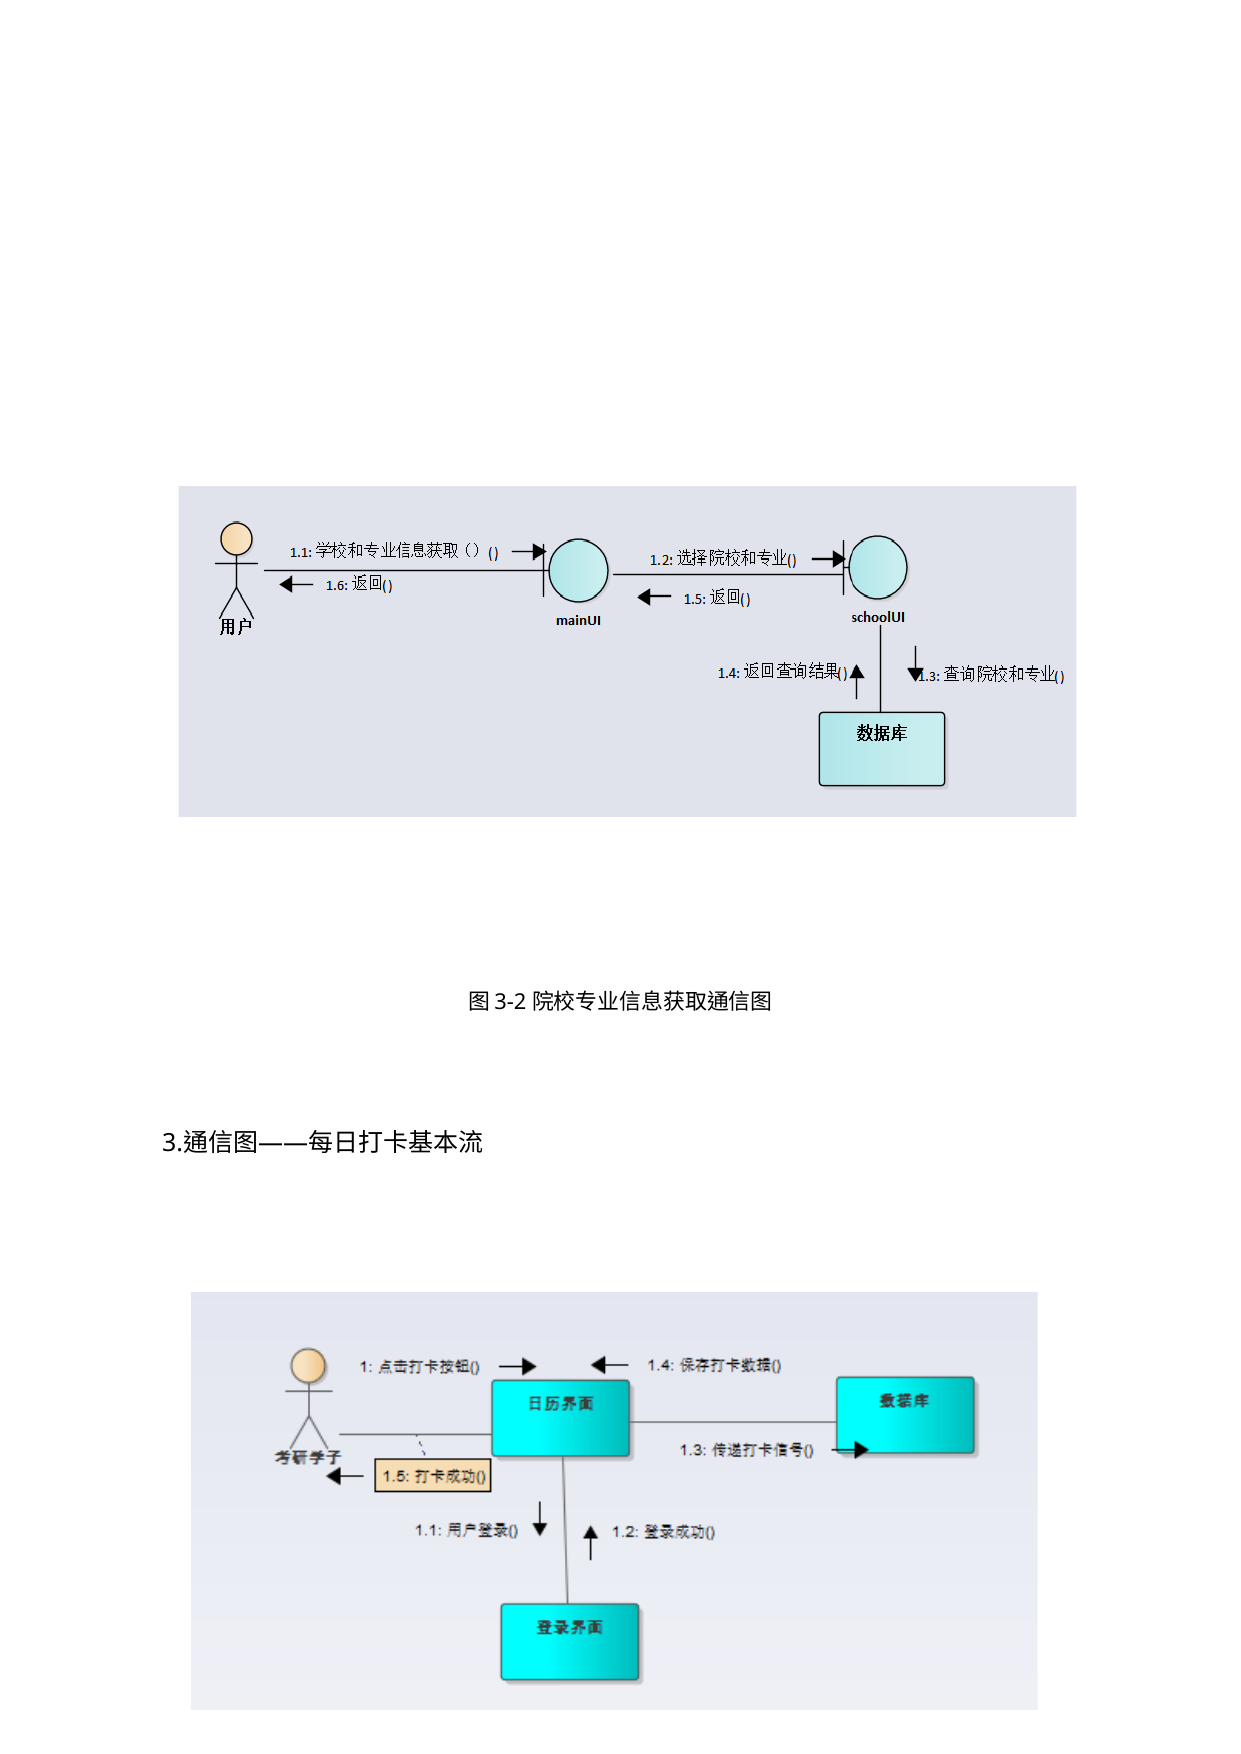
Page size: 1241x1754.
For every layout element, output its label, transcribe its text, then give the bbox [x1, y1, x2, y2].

text 图3-2 院校专业信息获取通信图 [118, 986, 1122, 1016]
picture [191, 1292, 1038, 1710]
picture [178, 486, 1077, 817]
text 3.通信图——每日打卡基本流 [58, 1124, 1122, 1158]
